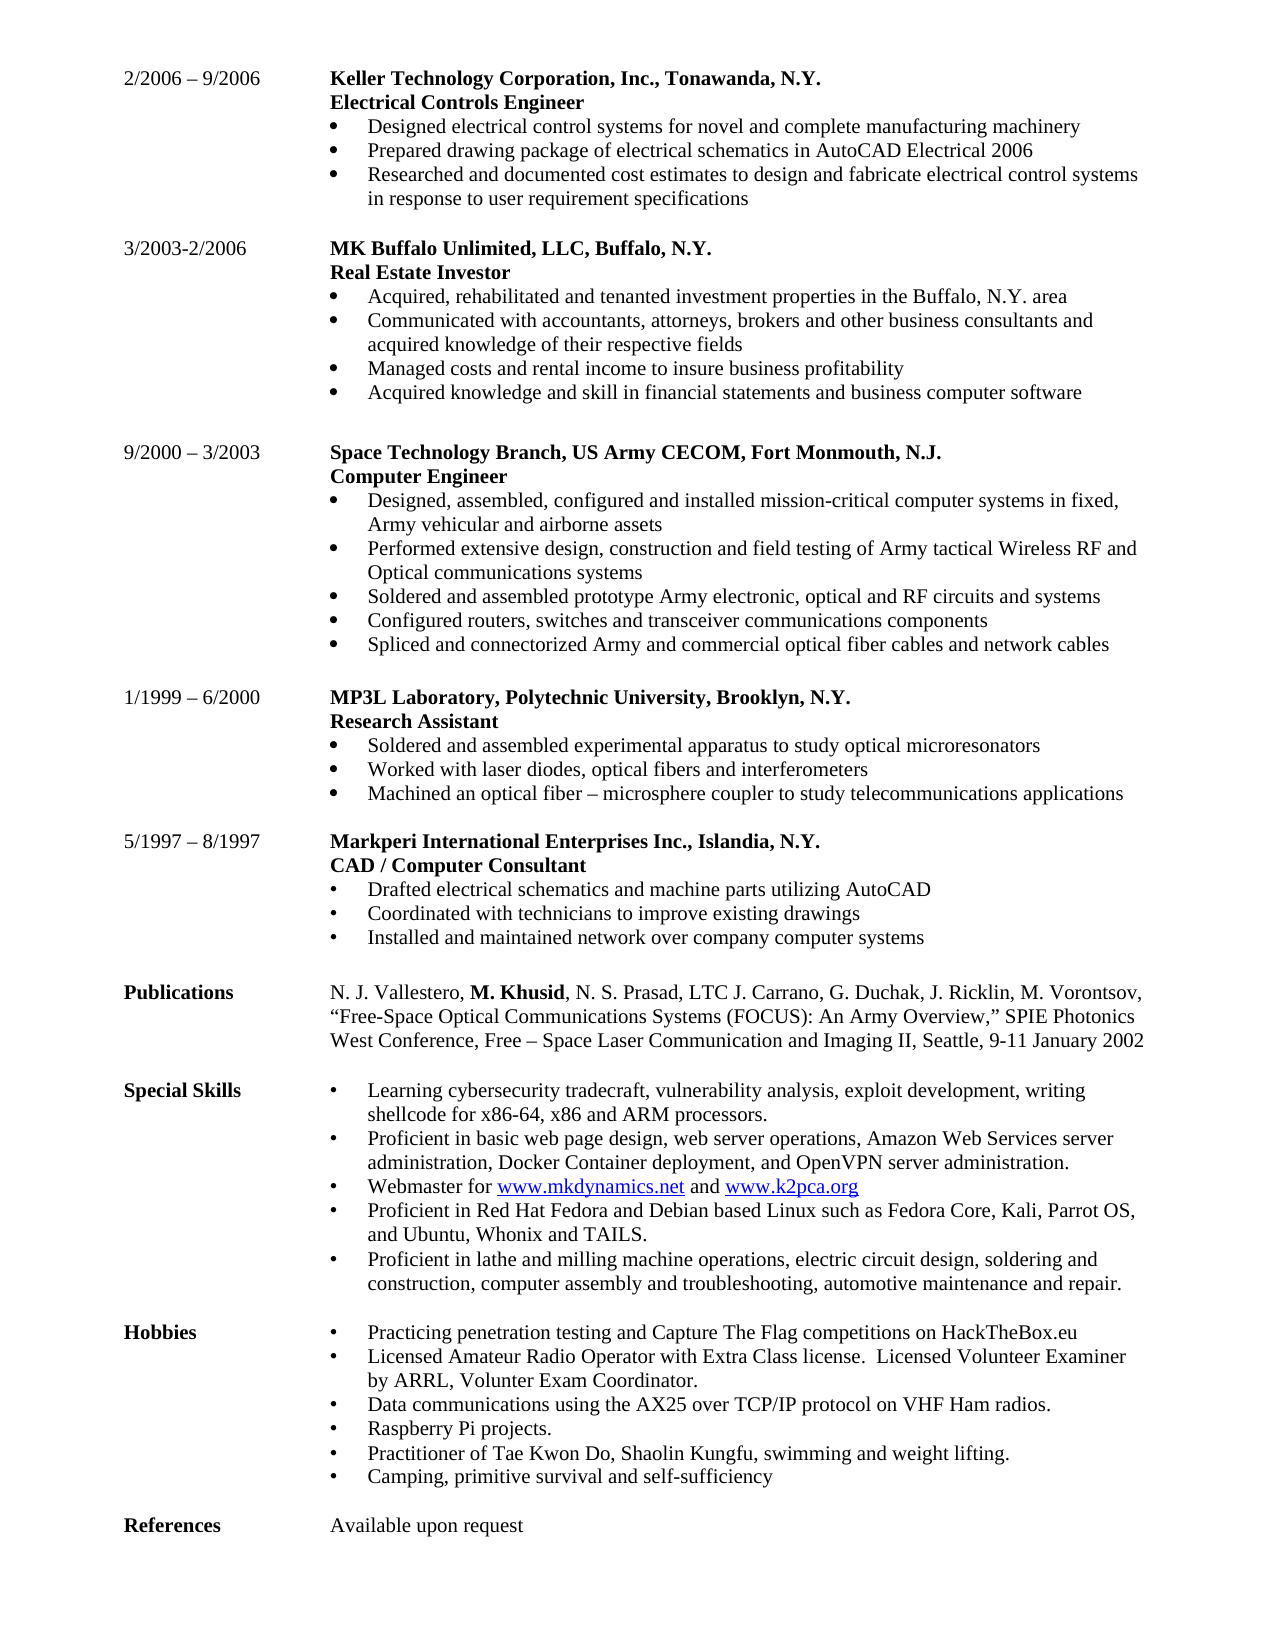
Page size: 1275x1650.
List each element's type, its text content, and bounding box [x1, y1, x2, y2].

table_cell [319, 956, 1162, 980]
table_cell [319, 210, 1162, 236]
table_cell Space Technology Branch, US Army CECOM, Fort Monmouth, N.J. Computer Engineer Designed, assembled, configured and installed mission-critical computer systems in fixed, Army vehicular and airborne assets Performed extensive design, construction and field testing of Army tactical Wireless RF and Optical communications systems Soldered and assembled prototype Army electronic, optical and RF circuits and systems Configured routers, switches and transceiver communications components Spliced and connectorized Army and commercial optical fiber cables and network cables [319, 440, 1162, 656]
table_cell N. J. Vallestero, M. Khusid, N. S. Prasad, LTC J. Carrano, G. Duchak, J. Ricklin, M. Vorontsov, “Free-Space Optical Communications Systems (FOCUS): An Army Overview,” SPIE Photonics West Conference, Free – Space Laser Communication and Imaging II, Seattle, 9-11 January 2002 [319, 980, 1162, 1053]
table_cell [113, 1053, 319, 1078]
table_cell [319, 1295, 1162, 1320]
table_cell 5/1997 – 8/1997 [113, 829, 319, 956]
table_cell References [113, 1513, 319, 1537]
table_cell [113, 805, 319, 829]
table_cell Available upon request [319, 1513, 1162, 1537]
table_cell MP3L Laboratory, Polytechnic University, Brooklyn, N.Y. Research Assistant Soldered and assembled experimental apparatus to study optical microresonators Worked with laser diodes, optical fibers and interferometers Machined an optical fiber – microsphere coupler to study telecommunications applications [319, 685, 1162, 805]
table_cell Markperi International Enterprises Inc., Islandia, N.Y. CAD / Computer Consultant Drafted electrical schematics and machine parts utilizing AutoCAD Coordinated with technicians to improve existing drawings Installed and maintained network over company computer systems [319, 829, 1162, 956]
table_cell 2/2006 – 9/2006 [113, 66, 319, 210]
table_cell [319, 1489, 1162, 1513]
table_cell MK Buffalo Unlimited, LLC, Buffalo, N.Y. Real Estate Investor Acquired, rehabilitated and tenanted investment properties in the Buffalo, N.Y. area Communicated with accountants, attorneys, brokers and other business consultants and acquired knowledge of their respective fields Managed costs and rental income to insure business profitability Acquired knowledge and skill in financial statements and business computer software [319, 236, 1162, 416]
table_cell [319, 1053, 1162, 1078]
table_cell [113, 1295, 319, 1320]
table_cell 3/2003-2/2006 [113, 236, 319, 416]
table_cell [319, 805, 1162, 829]
table_cell 9/2000 – 3/2003 [113, 440, 319, 656]
table_cell [113, 956, 319, 980]
table_cell Practicing penetration testing and Capture The Flag competitions on HackTheBox.eu Licensed Amateur Radio Operator with Extra Class license. Licensed Volunteer Examiner by ARRL, Volunter Exam Coordinator. Data communications using the AX25 over TCP/IP protocol on VHF Ham radios. Raspberry Pi projects. Practitioner of Tae Kwon Do, Shaolin Kungfu, swimming and weight lifting. Camping, primitive survival and self-sufficiency [319, 1320, 1162, 1488]
table_cell Publications [113, 980, 319, 1053]
table_cell [113, 416, 319, 439]
table_cell [113, 210, 319, 236]
table_cell [113, 656, 319, 684]
table_cell Hobbies [113, 1320, 319, 1488]
table_cell Special Skills [113, 1078, 319, 1294]
table_cell 1/1999 – 6/2000 [113, 685, 319, 805]
table_cell [113, 1489, 319, 1513]
table_cell Keller Technology Corporation, Inc., Tonawanda, N.Y. Electrical Controls Engineer Designed electrical control systems for novel and complete manufacturing machinery Prepared drawing package of electrical schematics in AutoCAD Electrical 2006 Researched and documented cost estimates to design and fabricate electrical control systems in response to user requirement specifications [319, 66, 1162, 210]
table_cell Learning cybersecurity tradecraft, vulnerability analysis, exploit development, writing shellcode for x86-64, x86 and ARM processors. Proficient in basic web page design, web server operations, Amazon Web Services server administration, Docker Container deployment, and OpenVPN server administration. Webmaster for www.mkdynamics.net and www.k2pca.org Proficient in Red Hat Fedora and Debian based Linux such as Fedora Core, Kali, Parrot OS, and Ubuntu, Whonix and TAILS. Proficient in lathe and milling machine operations, electric circuit design, soldering and construction, computer assembly and troubleshooting, automotive maintenance and repair. [319, 1078, 1162, 1294]
table_cell [319, 656, 1162, 684]
table_cell [319, 416, 1162, 439]
